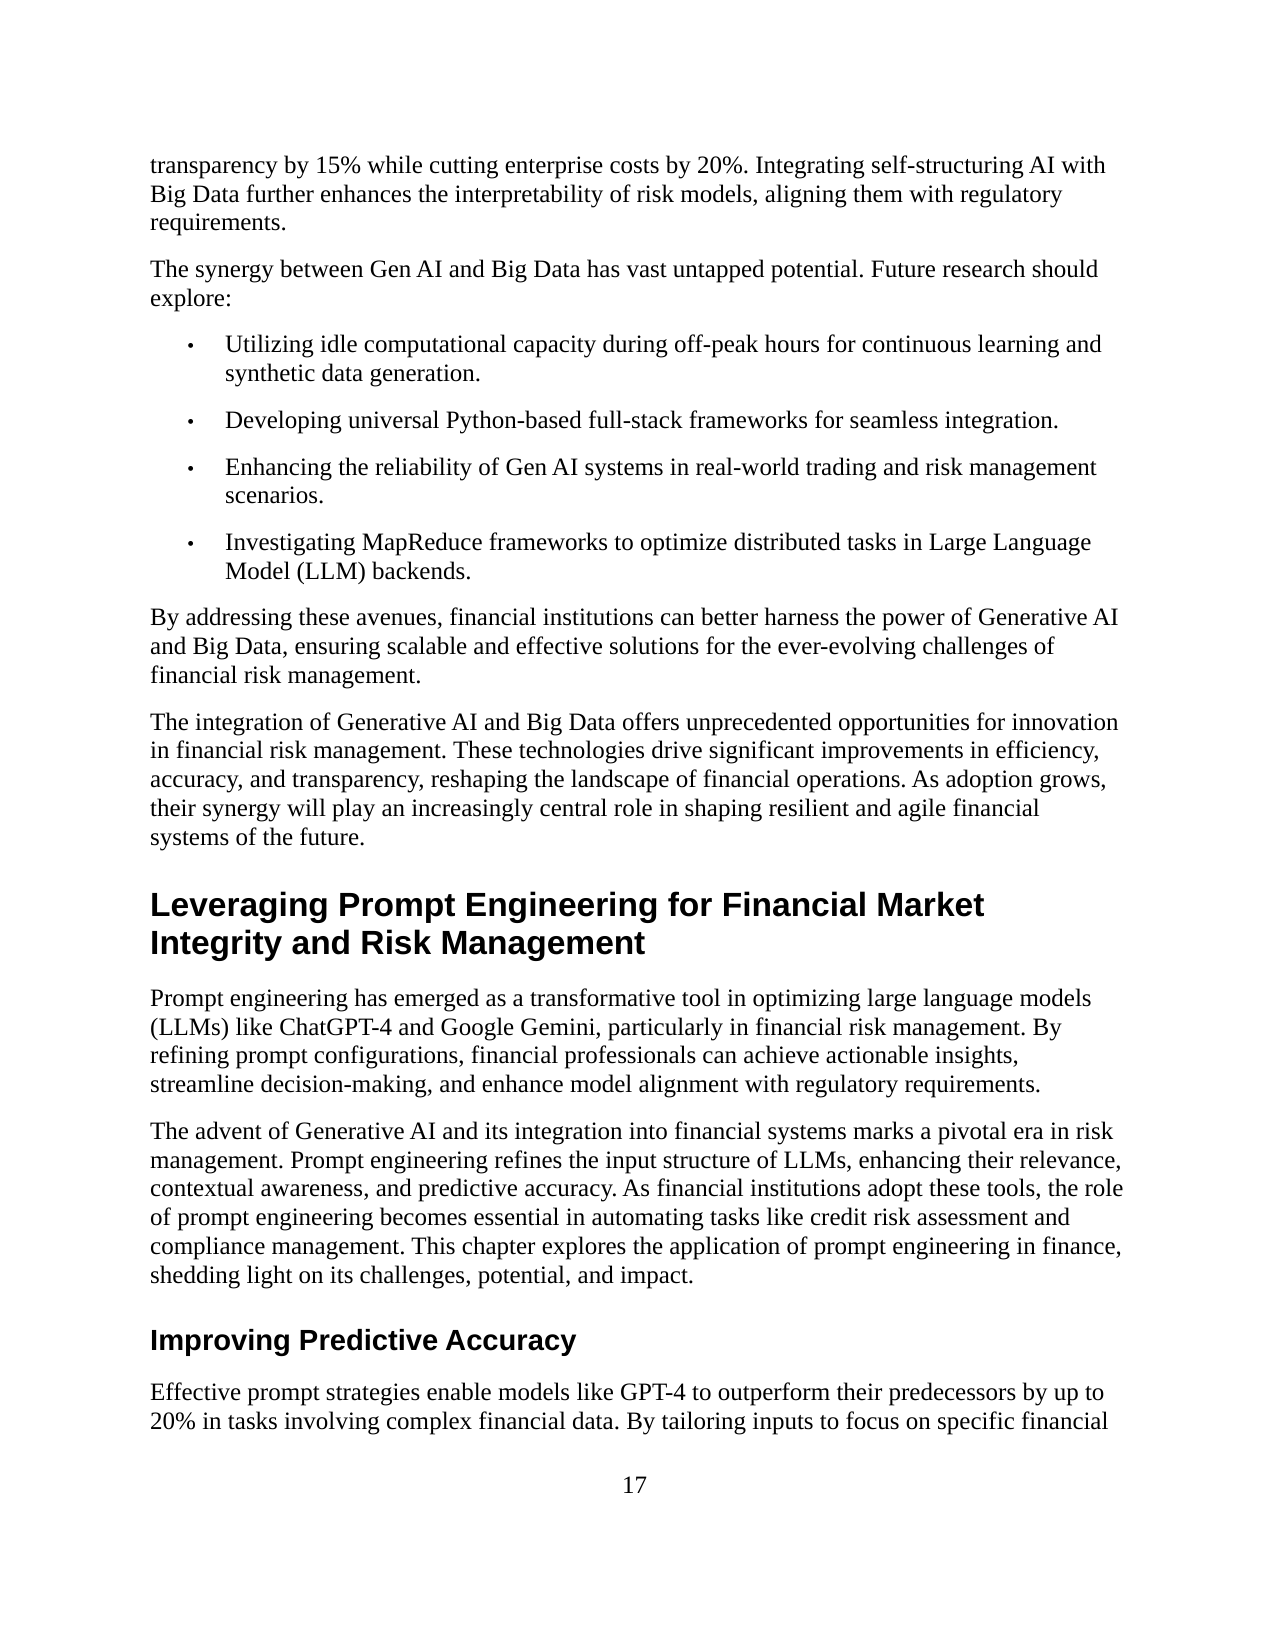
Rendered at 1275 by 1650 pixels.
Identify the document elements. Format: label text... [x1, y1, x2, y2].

text transparency by 15% while cutting enterprise costs by 20%. Integrating self-structuring AI with Big Data further enhances the interpretability of risk models, aligning them with regulatory requirements. [150, 150, 1125, 236]
text The synergy between Gen AI and Big Data has vast untapped potential. Future research should explore: [150, 254, 1125, 312]
text The advent of Generative AI and its integration into financial systems marks a pivotal era in risk management. Prompt engineering refines the input structure of LLMs, enhancing their relevance, contextual awareness, and predictive accuracy. As financial institutions adopt these tools, the role of prompt engineering becomes essential in automating tasks like credit risk assessment and compliance management. This chapter explores the application of prompt engineering in finance, shedding light on its challenges, potential, and impact. [150, 1116, 1125, 1288]
text The integration of Generative AI and Big Data offers unprecedented opportunities for innovation in financial risk management. These technologies drive significant improvements in efficiency, accuracy, and transparency, reshaping the landscape of financial operations. As adoption grows, their synergy will play an increasingly central role in shaping resilient and agile financial systems of the future. [150, 707, 1125, 850]
list Developing universal Python-based full-stack frameworks for seamless integration. [187, 405, 1125, 434]
list Enhancing the reliability of Gen AI systems in real-world trading and risk management scenarios. [187, 452, 1125, 509]
subtitle Improving Predictive Accuracy [150, 1322, 1125, 1356]
text By addressing these avenues, financial institutions can better harness the power of Generative AI and Big Data, ensuring scalable and effective solutions for the ever-evolving challenges of financial risk management. [150, 602, 1125, 689]
list Investigating MapReduce frameworks to optimize distributed tasks in Large Language Model (LLM) backends. [187, 527, 1125, 584]
text Prompt engineering has emerged as a transformative tool in optimizing large language models (LLMs) like ChatGPT-4 and Google Gemini, particularly in financial risk management. By refining prompt configurations, financial professionals can achieve actionable insights, streamline decision-making, and enhance model alignment with regulatory requirements. [150, 983, 1125, 1098]
text Effective prompt strategies enable models like GPT-4 to outperform their predecessors by up to 20% in tasks involving complex financial data. By tailoring inputs to focus on specific financial [150, 1377, 1125, 1435]
list Utilizing idle computational capacity during off-peak hours for continuous learning and synthetic data generation. [187, 329, 1125, 387]
subtitle Leveraging Prompt Engineering for Financial Market Integrity and Risk Management [150, 884, 1125, 962]
